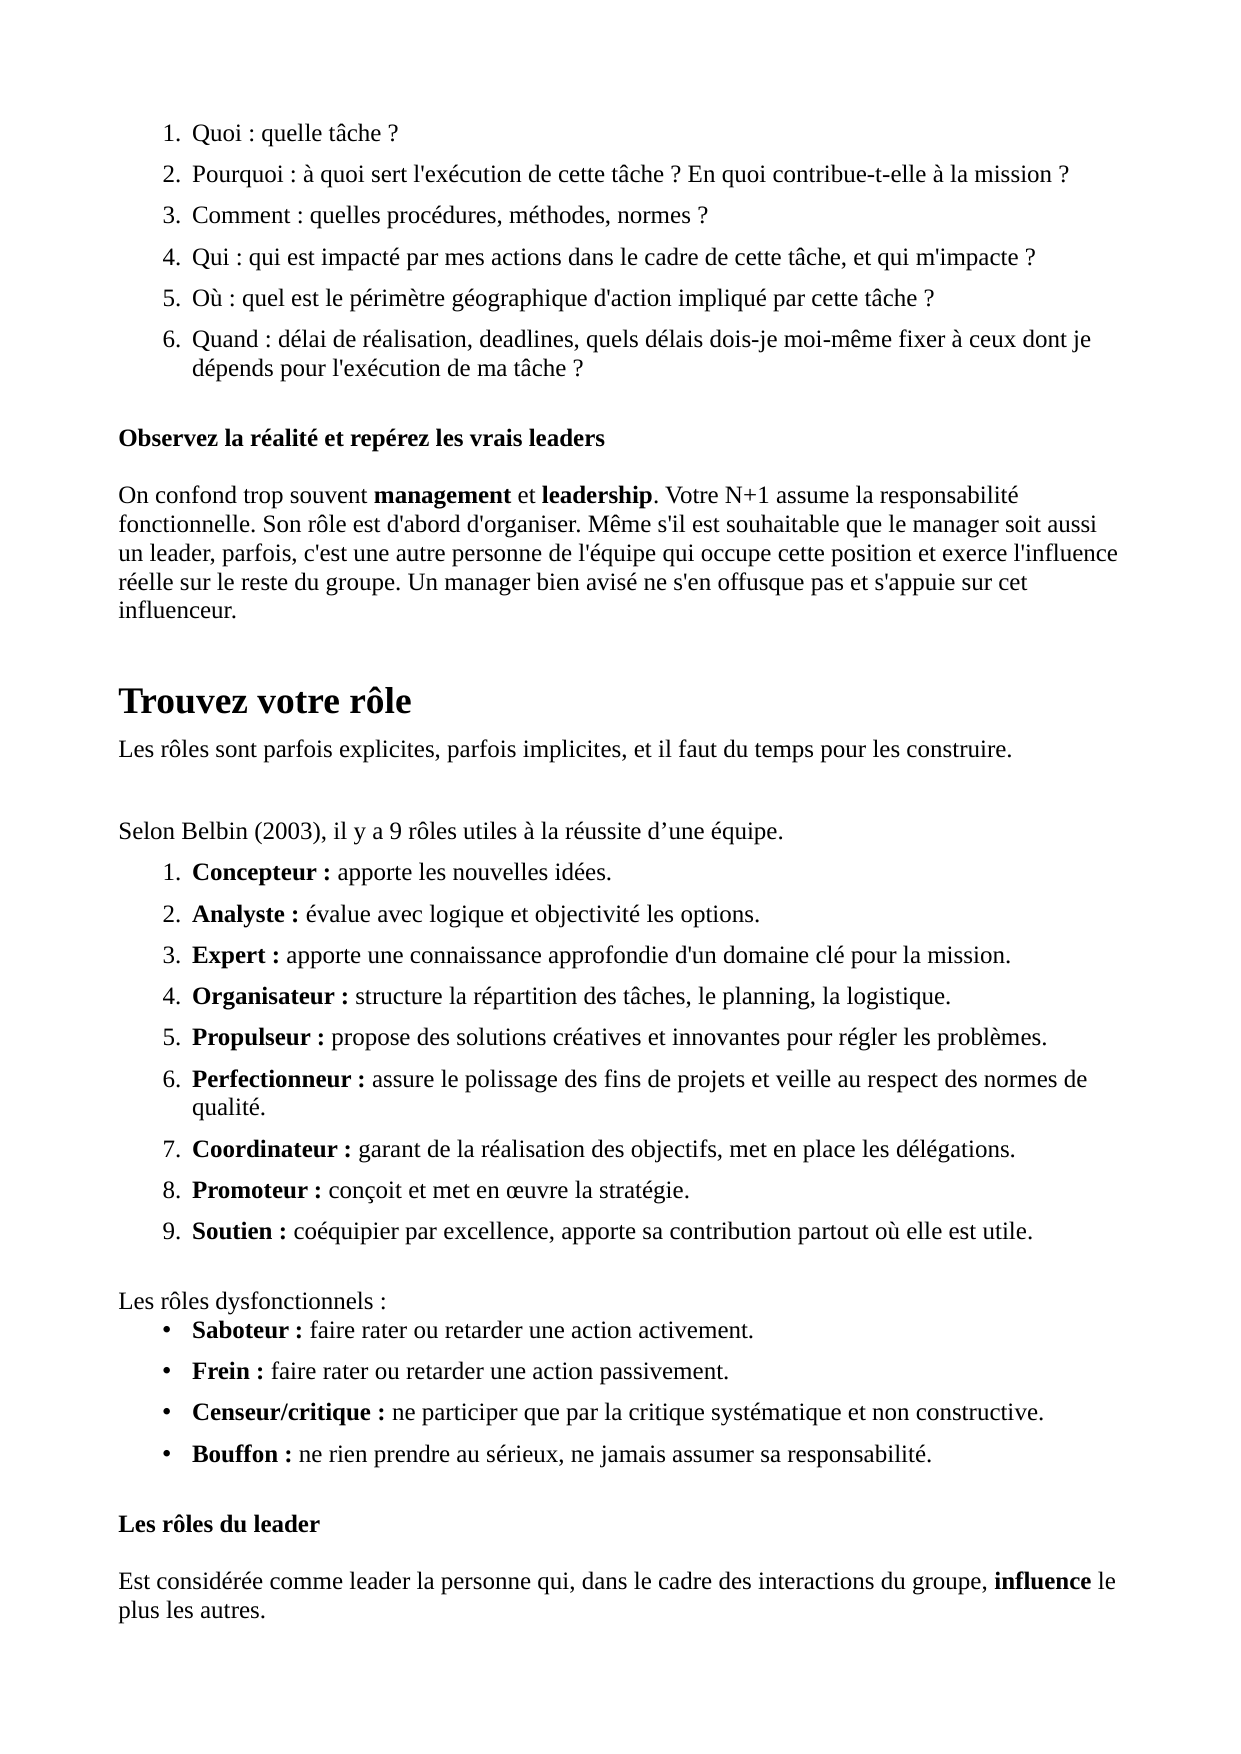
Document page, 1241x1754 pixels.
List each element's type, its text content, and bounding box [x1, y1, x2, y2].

list Comment : quelles procédures, méthodes, normes ? [162, 201, 1122, 229]
text Les rôles du leader [118, 1509, 1122, 1537]
list Frein : faire rater ou retarder une action passivement. [162, 1356, 1122, 1385]
text Les rôles sont parfois explicites, parfois implicites, et il faut du temps pour les construire. [118, 734, 1122, 762]
list Quoi : quelle tâche ? [162, 118, 1122, 147]
list Perfectionneur : assure le polissage des fins de projets et veille au respect des normes de qualité. [162, 1064, 1122, 1121]
list Pourquoi : à quoi sert l'exécution de cette tâche ? En quoi contribue-t-elle à la mission ? [162, 159, 1122, 188]
text On confond trop souvent management et leadership. Votre N+1 assume la responsabilité fonctionnelle. Son rôle est d'abord d'organiser. Même s'il est souhaitable que le manager soit aussi un leader, parfois, c'est une autre personne de l'équipe qui occupe cette position et exerce l'influence réelle sur le reste du groupe. Un manager bien avisé ne s'en offusque pas et s'appuie sur cet influenceur. [118, 481, 1122, 624]
text Les rôles dysfonctionnels : [118, 1286, 1122, 1315]
list Expert : apporte une connaissance approfondie d'un domaine clé pour la mission. [162, 940, 1122, 969]
list Propulseur : propose des solutions créatives et innovantes pour régler les problèmes. [162, 1022, 1122, 1051]
text Selon Belbin (2003), il y a 9 rôles utiles à la réussite d’une équipe. [118, 816, 1122, 845]
subtitle Trouvez votre rôle [118, 678, 1122, 721]
list Organisateur : structure la répartition des tâches, le planning, la logistique. [162, 981, 1122, 1010]
text Est considérée comme leader la personne qui, dans le cadre des interactions du groupe, influence le plus les autres. [118, 1566, 1122, 1624]
list Qui : qui est impacté par mes actions dans le cadre de cette tâche, et qui m'impacte ? [162, 242, 1122, 271]
list Bouffon : ne rien prendre au sérieux, ne jamais assumer sa responsabilité. [162, 1439, 1122, 1467]
list Soutien : coéquipier par excellence, apporte sa contribution partout où elle est utile. [162, 1216, 1122, 1245]
list Saboteur : faire rater ou retarder une action activement. [162, 1315, 1122, 1344]
list Coordinateur : garant de la réalisation des objectifs, met en place les délégations. [162, 1134, 1122, 1162]
list Quand : délai de réalisation, deadlines, quels délais dois-je moi-même fixer à ceux dont je dépends pour l'exécution de ma tâche ? [162, 324, 1122, 382]
list Censeur/critique : ne participer que par la critique systématique et non constructive. [162, 1397, 1122, 1426]
list Concepteur : apporte les nouvelles idées. [162, 857, 1122, 886]
list Analyste : évalue avec logique et objectivité les options. [162, 899, 1122, 927]
list Où : quel est le périmètre géographique d'action impliqué par cette tâche ? [162, 283, 1122, 312]
list Promoteur : conçoit et met en œuvre la stratégie. [162, 1175, 1122, 1204]
text Observez la réalité et repérez les vrais leaders [118, 423, 1122, 452]
